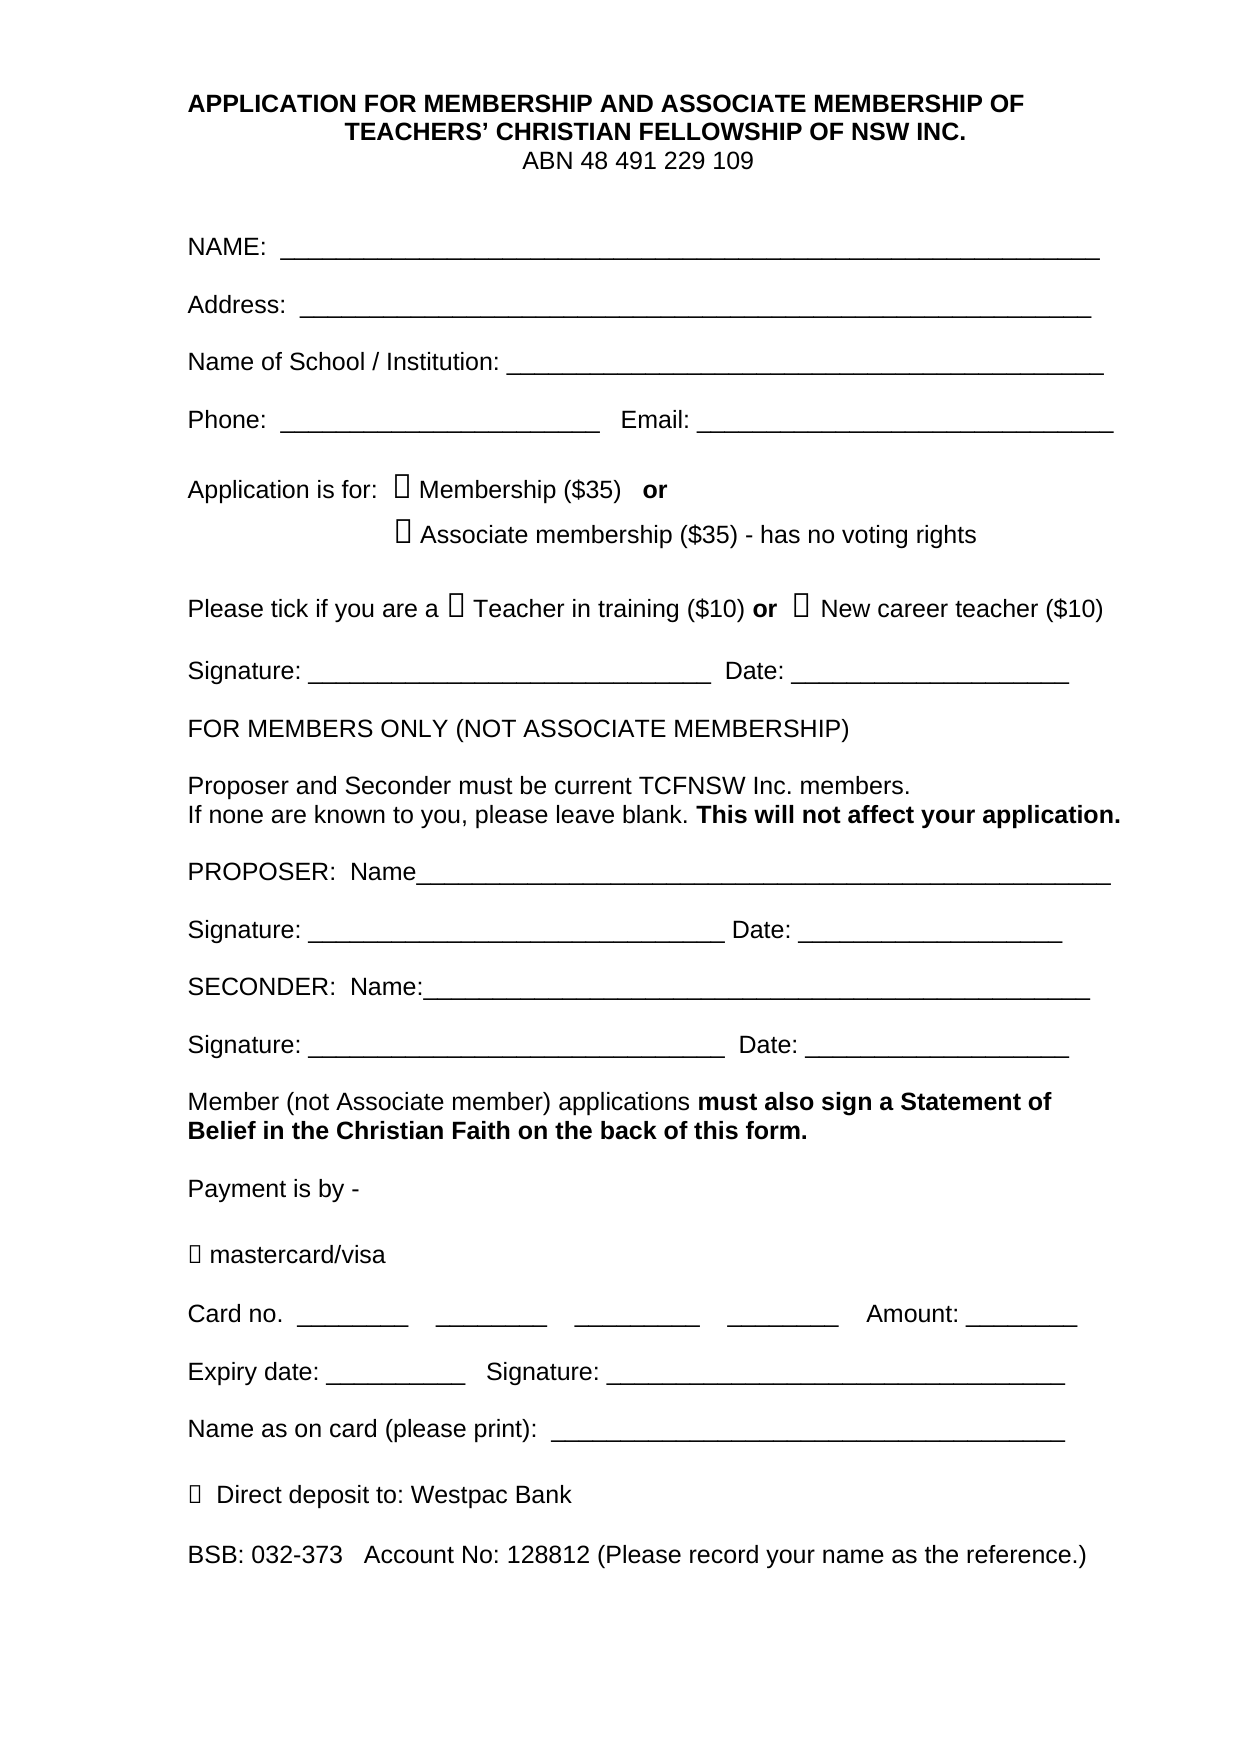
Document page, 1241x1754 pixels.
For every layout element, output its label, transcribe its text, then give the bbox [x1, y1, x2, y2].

text ABN 48 491 229 109 [187, 146, 1123, 175]
text Signature: ______________________________ Date: ___________________ [187, 1030, 1123, 1059]
text If none are known to you, please leave blank. This will not affect your application. [187, 800, 1123, 829]
text Card no. ________ ________ _________ ________ Amount: ________ [187, 1299, 1123, 1328]
text Payment is by - [187, 1174, 1189, 1202]
text Proposer and Seconder must be current TCFNSW Inc. members. [187, 771, 1123, 800]
text FOR MEMBERS ONLY (NOT ASSOCIATE MEMBERSHIP) [187, 714, 1123, 742]
text SECONDER: Name:________________________________________________ [187, 972, 1123, 1001]
text  mastercard/visa [187, 1236, 1189, 1271]
text Signature: ______________________________ Date: ___________________ [187, 915, 1123, 944]
text BSB: 032-373 Account No: 128812 (Please record your name as the reference.) [187, 1540, 1123, 1569]
text NAME: ___________________________________________________________ [187, 232, 1188, 261]
text Address: _________________________________________________________ [187, 290, 1174, 319]
text PROPOSER: Name__________________________________________________ [187, 857, 1123, 886]
text  Associate membership ($35) - has no voting rights [187, 508, 1123, 553]
text Member (not Associate member) applications must also sign a Statement of Belief in the Christian Faith on the back of this form. [187, 1087, 1123, 1145]
text Signature: _____________________________ Date: ____________________ [187, 656, 1123, 685]
text APPLICATION FOR MEMBERSHIP AND ASSOCIATE MEMBERSHIP OF [187, 89, 1123, 117]
text Name as on card (please print): _____________________________________ [187, 1414, 1123, 1443]
text  Direct deposit to: Westpac Bank [187, 1477, 1189, 1511]
text Expiry date: __________ Signature: _________________________________ [187, 1357, 1123, 1386]
text TEACHERS’ CHRISTIAN FELLOWSHIP OF NSW INC. [187, 117, 1123, 146]
text Name of School / Institution: ___________________________________________ [187, 347, 1123, 376]
text Please tick if you are a  Teacher in training ($10) or  New career teacher ($10) [187, 582, 1123, 627]
text Phone: _______________________ Email: ______________________________ [187, 405, 1123, 434]
text Application is for:  Membership ($35) or [187, 462, 1123, 508]
